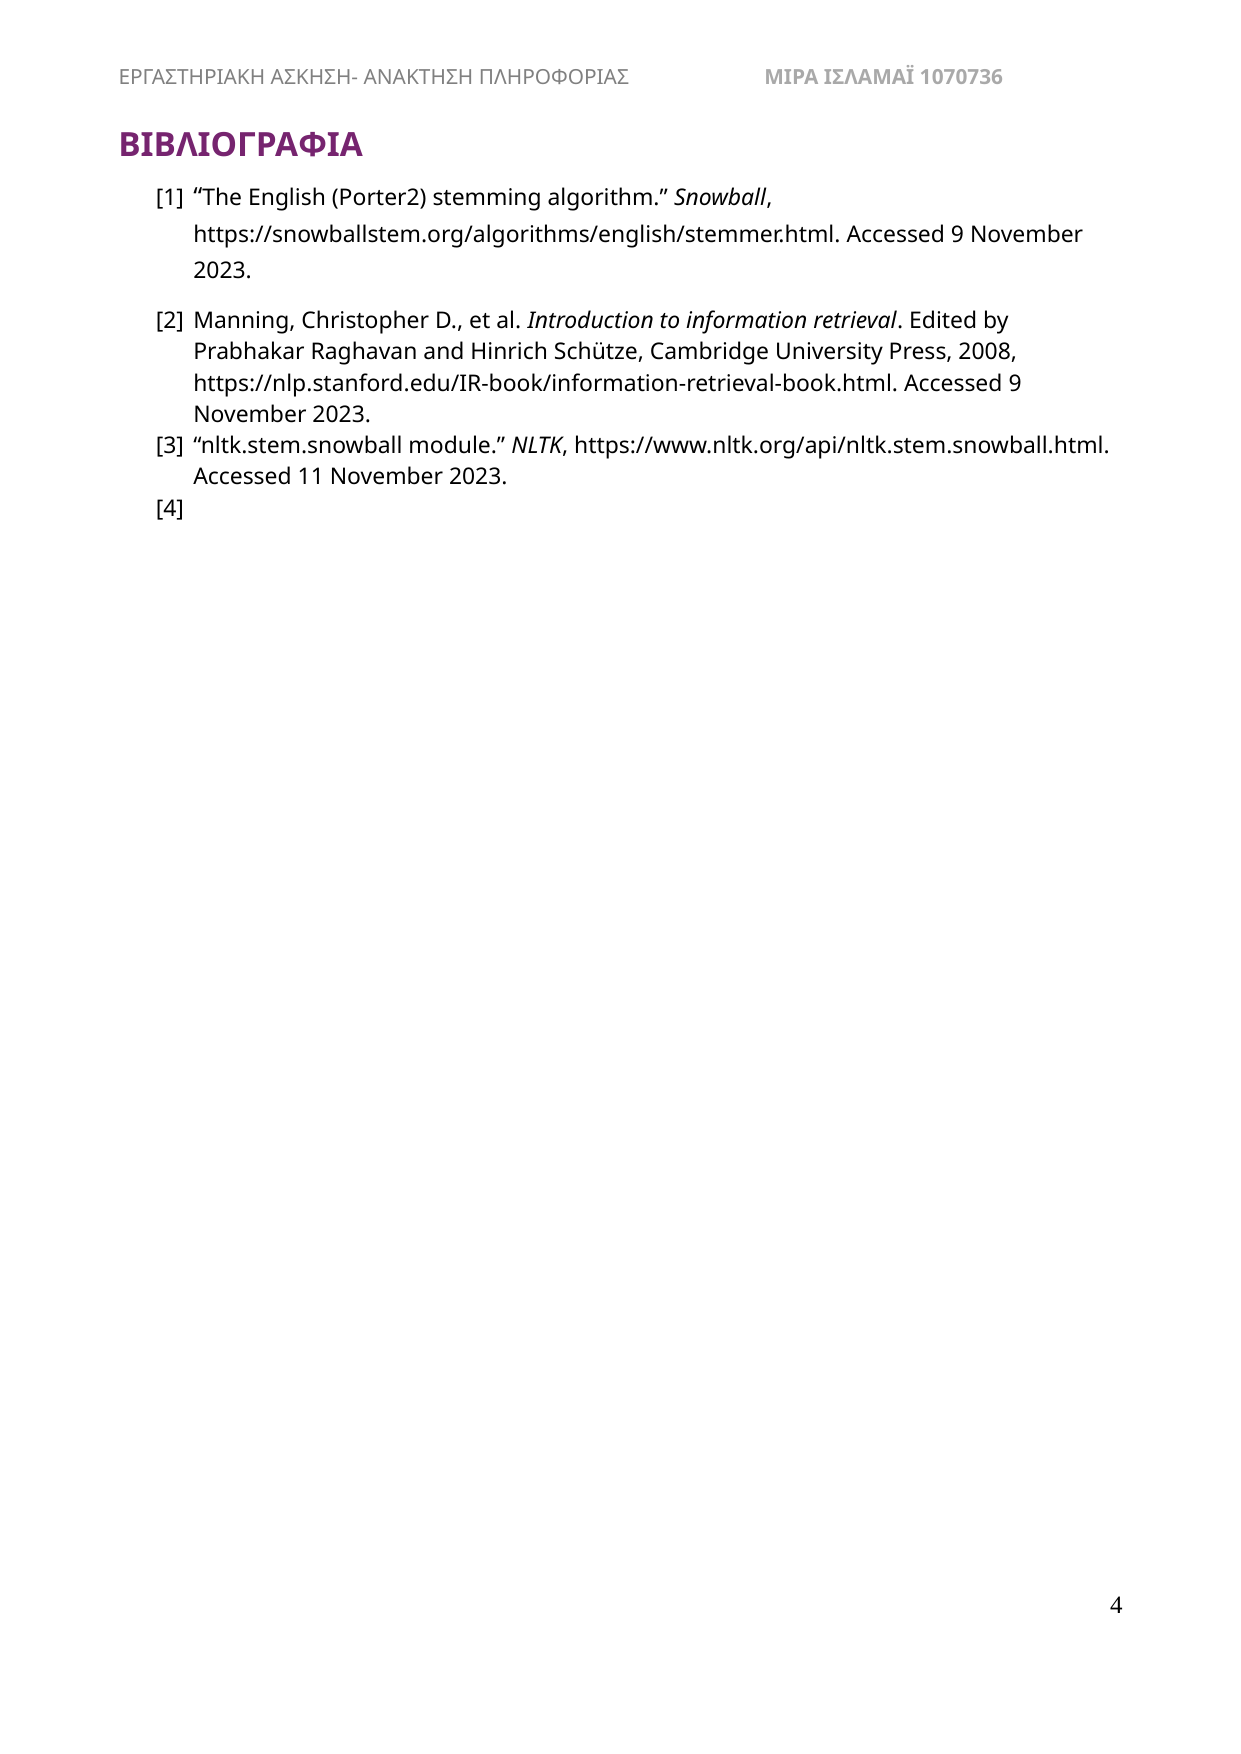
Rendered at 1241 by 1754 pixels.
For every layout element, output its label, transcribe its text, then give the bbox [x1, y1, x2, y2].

subtitle ΒΙΒΛΙΟΓΡΑΦΙΑ [118, 121, 1122, 166]
list “The English (Porter2) stemming algorithm.” Snowball, https://snowballstem.org/algorithms/english/stemmer.html. Accessed 9 November 2023. [156, 179, 1122, 285]
list Manning, Christopher D., et al. Introduction to information retrieval. Edited by Prabhakar Raghavan and Hinrich Schütze, Cambridge University Press, 2008, https://nlp.stanford.edu/IR-book/information-retrieval-book.html. Accessed 9 November 2023. [156, 304, 1122, 429]
list “nltk.stem.snowball module.” NLTK, https://www.nltk.org/api/nltk.stem.snowball.html. Accessed 11 November 2023. [156, 429, 1122, 492]
